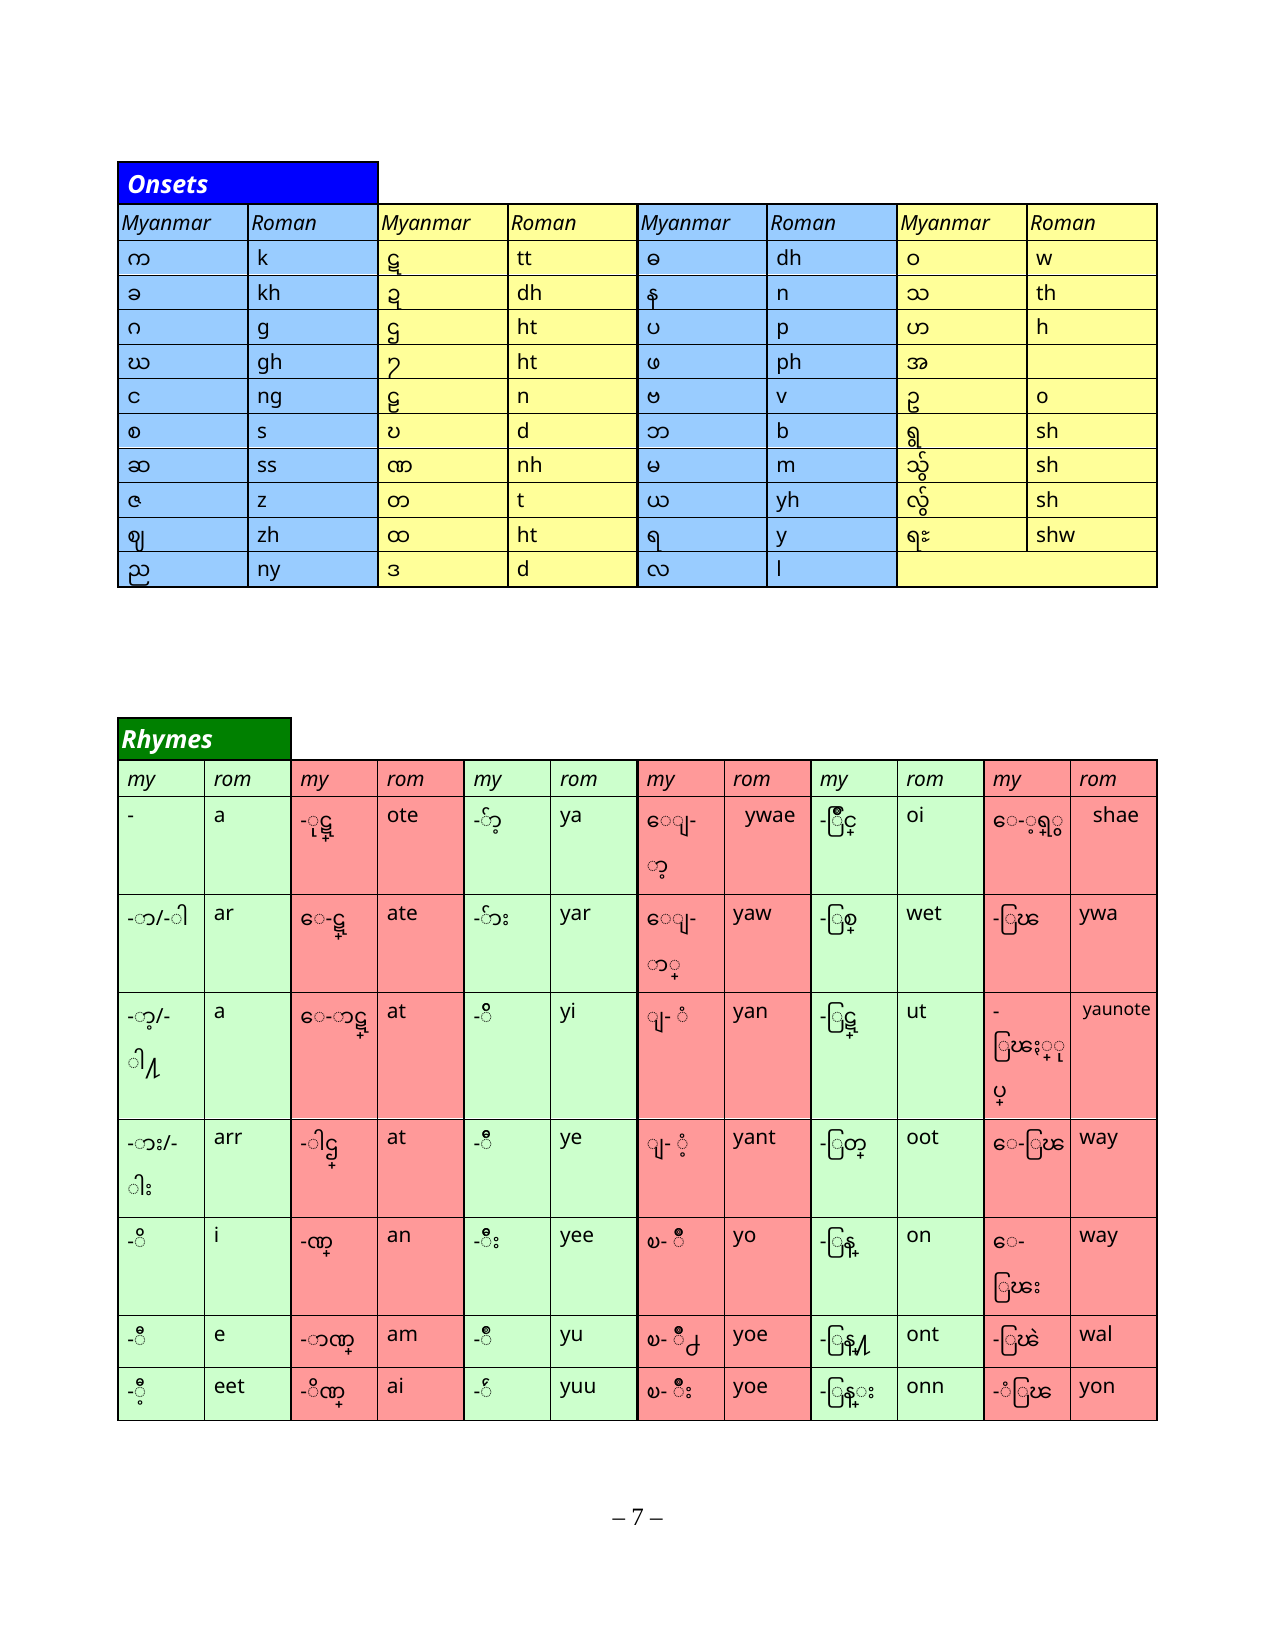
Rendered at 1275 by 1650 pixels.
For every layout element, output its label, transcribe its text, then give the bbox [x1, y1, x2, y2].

table_cell k [249, 241, 377, 274]
table_cell ywae [725, 797, 810, 894]
table_cell ဠ [379, 379, 507, 413]
table_cell -ိဏ္ [292, 1368, 377, 1420]
table_cell ut [898, 993, 983, 1118]
table_cell မ [639, 449, 766, 482]
table_cell -ြိဳင္ [812, 797, 897, 894]
table_cell ရႊ [898, 518, 1026, 551]
table_cell -်ား [465, 895, 550, 992]
table_cell ဋ [379, 241, 507, 274]
table_cell yon [1071, 1368, 1156, 1420]
table_cell -်ီး [465, 1218, 550, 1315]
table_cell onn [898, 1368, 983, 1420]
table_cell nh [509, 449, 636, 482]
table_cell ၿ- ိဳး [639, 1368, 724, 1420]
table_cell d [509, 414, 636, 447]
table_cell ht [509, 518, 636, 551]
table_cell -ုဋ္ [292, 797, 377, 894]
table_cell sh [1028, 449, 1156, 482]
table_cell ng [249, 379, 377, 413]
table_cell - [119, 797, 204, 894]
table_cell shw [1028, 518, 1156, 551]
table_cell my [292, 761, 377, 796]
table_cell ပ [639, 310, 766, 344]
table_cell -ြစ္ [812, 895, 897, 992]
table_cell ai [378, 1368, 463, 1420]
table_cell ရွ [898, 414, 1026, 447]
table_cell ည [119, 552, 247, 586]
table_cell -ာ/-ါ [119, 895, 204, 992]
table_cell am [378, 1316, 463, 1367]
table_cell ya [551, 797, 636, 894]
table_cell shae [1071, 797, 1156, 894]
table_cell an [378, 1218, 463, 1315]
table_cell a [205, 797, 290, 894]
table_cell yant [725, 1120, 810, 1217]
table_cell ျ- ံ့ [639, 1120, 724, 1217]
table_cell my [812, 761, 897, 796]
table_cell လွ် [898, 483, 1026, 517]
table_cell Roman [249, 205, 377, 240]
table_cell yi [551, 993, 636, 1118]
table_cell Roman [509, 205, 636, 240]
table_cell -ိ [119, 1218, 204, 1315]
table_cell yaw [725, 895, 810, 992]
table_cell rom [1071, 761, 1156, 796]
table_header Rhymes [119, 719, 290, 759]
table_cell yoe [725, 1368, 810, 1420]
table_cell n [768, 276, 896, 309]
table_cell -်ဴ [465, 1368, 550, 1420]
table_cell -ြဋ္ [812, 993, 897, 1118]
table_cell yh [768, 483, 896, 517]
table_cell တ [379, 483, 507, 517]
table_cell -ြၽဲ [985, 1316, 1070, 1367]
table_cell -ြၽႏ္ုပ္ [985, 993, 1070, 1118]
table_cell ဥ [898, 379, 1026, 413]
table_cell rom [378, 761, 463, 796]
table_cell wal [1071, 1316, 1156, 1367]
table_cell yan [725, 993, 810, 1118]
table_cell Myanmar [898, 205, 1026, 240]
table_cell သ [898, 276, 1026, 309]
table_cell e [205, 1316, 290, 1367]
table_cell way [1071, 1218, 1156, 1315]
table_cell ss [249, 449, 377, 482]
table_cell ေျ- ာ့ [639, 797, 724, 894]
table_cell -်ာ့ [465, 797, 550, 894]
table_cell -ံြၽ [985, 1368, 1070, 1420]
table_cell ဟ [898, 310, 1026, 344]
table_cell s [249, 414, 377, 447]
table_cell sh [1028, 483, 1156, 517]
table_cell ေ-ြၽ [985, 1120, 1070, 1217]
table_cell ဍ [379, 276, 507, 309]
table_cell ဌ [379, 310, 507, 344]
table_cell -ြန္႔ [812, 1316, 897, 1367]
table_cell ဘ [639, 414, 766, 447]
table_cell eet [205, 1368, 290, 1420]
table_cell -်ဳ [465, 1316, 550, 1367]
table_cell w [1028, 241, 1156, 274]
table_cell ဏ [379, 449, 507, 482]
table_cell ေ-ာဋ္ [292, 993, 377, 1118]
table_cell at [378, 993, 463, 1118]
table_cell ဈ [119, 518, 247, 551]
table_cell က [119, 241, 247, 274]
table_cell င [119, 379, 247, 413]
table_cell v [768, 379, 896, 413]
table_cell Myanmar [639, 205, 766, 240]
table_cell [1028, 345, 1156, 378]
table_cell ဝ [898, 241, 1026, 274]
table_cell d [509, 552, 636, 586]
table_cell rom [551, 761, 636, 796]
table_cell g [249, 310, 377, 344]
table_header [292, 717, 1157, 759]
table_cell -ြန္း [812, 1368, 897, 1420]
table_cell ဗ [639, 379, 766, 413]
table_cell yee [551, 1218, 636, 1315]
table_cell Myanmar [379, 205, 507, 240]
table_cell ၿ- ိဳ [639, 1218, 724, 1315]
table_cell ဎ [379, 414, 507, 447]
table_cell on [898, 1218, 983, 1315]
table_cell ဂ [119, 310, 247, 344]
table_cell sh [1028, 414, 1156, 447]
table_cell -ြန္ [812, 1218, 897, 1315]
table_cell ye [551, 1120, 636, 1217]
table_cell န [639, 276, 766, 309]
table_cell ht [509, 310, 636, 344]
table_cell ywa [1071, 895, 1156, 992]
table_cell -ဏ္ [292, 1218, 377, 1315]
table_cell -ား/-ါး [119, 1120, 204, 1217]
table_cell yuu [551, 1368, 636, 1420]
table_cell -ါဌ္ [292, 1120, 377, 1217]
table_cell ႒ [379, 345, 507, 378]
table_cell gh [249, 345, 377, 378]
table_cell my [119, 761, 204, 796]
table_cell ht [509, 345, 636, 378]
table_header [379, 161, 1157, 203]
table_cell l [768, 552, 896, 586]
table_cell လ [639, 552, 766, 586]
table_cell စ [119, 414, 247, 447]
table_cell -်ိ [465, 993, 550, 1118]
table_cell ေ-့ရ္ွ [985, 797, 1070, 894]
table_cell ဓ [639, 241, 766, 274]
table_cell th [1028, 276, 1156, 309]
table_cell Myanmar [119, 205, 247, 240]
table_cell arr [205, 1120, 290, 1217]
table_cell -ီ [119, 1316, 204, 1367]
table_cell Roman [768, 205, 896, 240]
table_cell ny [249, 552, 377, 586]
table_cell yu [551, 1316, 636, 1367]
table_cell -်ီ [465, 1120, 550, 1217]
table_cell -ြတ္ [812, 1120, 897, 1217]
table_cell a [205, 993, 290, 1118]
table_cell အ [898, 345, 1026, 378]
table_cell my [465, 761, 550, 796]
table_cell tt [509, 241, 636, 274]
table_cell y [768, 518, 896, 551]
table_cell oi [898, 797, 983, 894]
table_cell yar [551, 895, 636, 992]
table_cell ဒ [379, 552, 507, 586]
table_cell my [639, 761, 724, 796]
table_cell ဖ [639, 345, 766, 378]
table_cell ျ- ံ [639, 993, 724, 1118]
table_cell h [1028, 310, 1156, 344]
table_cell p [768, 310, 896, 344]
table_cell ေ-ဋ္ [292, 895, 377, 992]
table_cell zh [249, 518, 377, 551]
table_cell ont [898, 1316, 983, 1367]
table_cell ခ [119, 276, 247, 309]
table_cell b [768, 414, 896, 447]
table_cell m [768, 449, 896, 482]
table_cell ote [378, 797, 463, 894]
table_cell ေျ- ာ္ [639, 895, 724, 992]
table_cell ar [205, 895, 290, 992]
table_cell wet [898, 895, 983, 992]
table_cell rom [898, 761, 983, 796]
table_cell t [509, 483, 636, 517]
table_cell rom [205, 761, 290, 796]
table_cell ဃ [119, 345, 247, 378]
table_cell -ီ့ [119, 1368, 204, 1420]
table_cell oot [898, 1120, 983, 1217]
table_cell dh [509, 276, 636, 309]
table_cell my [985, 761, 1070, 796]
table_cell [898, 552, 1156, 586]
table_cell at [378, 1120, 463, 1217]
table_cell Roman [1028, 205, 1156, 240]
table_header Onsets [119, 163, 377, 203]
table_cell yaunote [1071, 993, 1156, 1118]
table_cell -ာဏ္ [292, 1316, 377, 1367]
table_cell သွ် [898, 449, 1026, 482]
table_cell -ာ့/-ါ႔ [119, 993, 204, 1118]
table_cell ထ [379, 518, 507, 551]
table_cell yo [725, 1218, 810, 1315]
table_cell z [249, 483, 377, 517]
table_cell i [205, 1218, 290, 1315]
table_cell ယ [639, 483, 766, 517]
table_cell ရ [639, 518, 766, 551]
table_cell n [509, 379, 636, 413]
table_cell ေ-ြၽး [985, 1218, 1070, 1315]
table_cell -ြၽ [985, 895, 1070, 992]
table_cell ဆ [119, 449, 247, 482]
table_cell ဇ [119, 483, 247, 517]
table_cell dh [768, 241, 896, 274]
table_cell ate [378, 895, 463, 992]
table_cell way [1071, 1120, 1156, 1217]
table_cell rom [725, 761, 810, 796]
table_cell o [1028, 379, 1156, 413]
table_cell ph [768, 345, 896, 378]
table_cell ၿ- ိဳ႕ [639, 1316, 724, 1367]
table_cell kh [249, 276, 377, 309]
table_cell yoe [725, 1316, 810, 1367]
